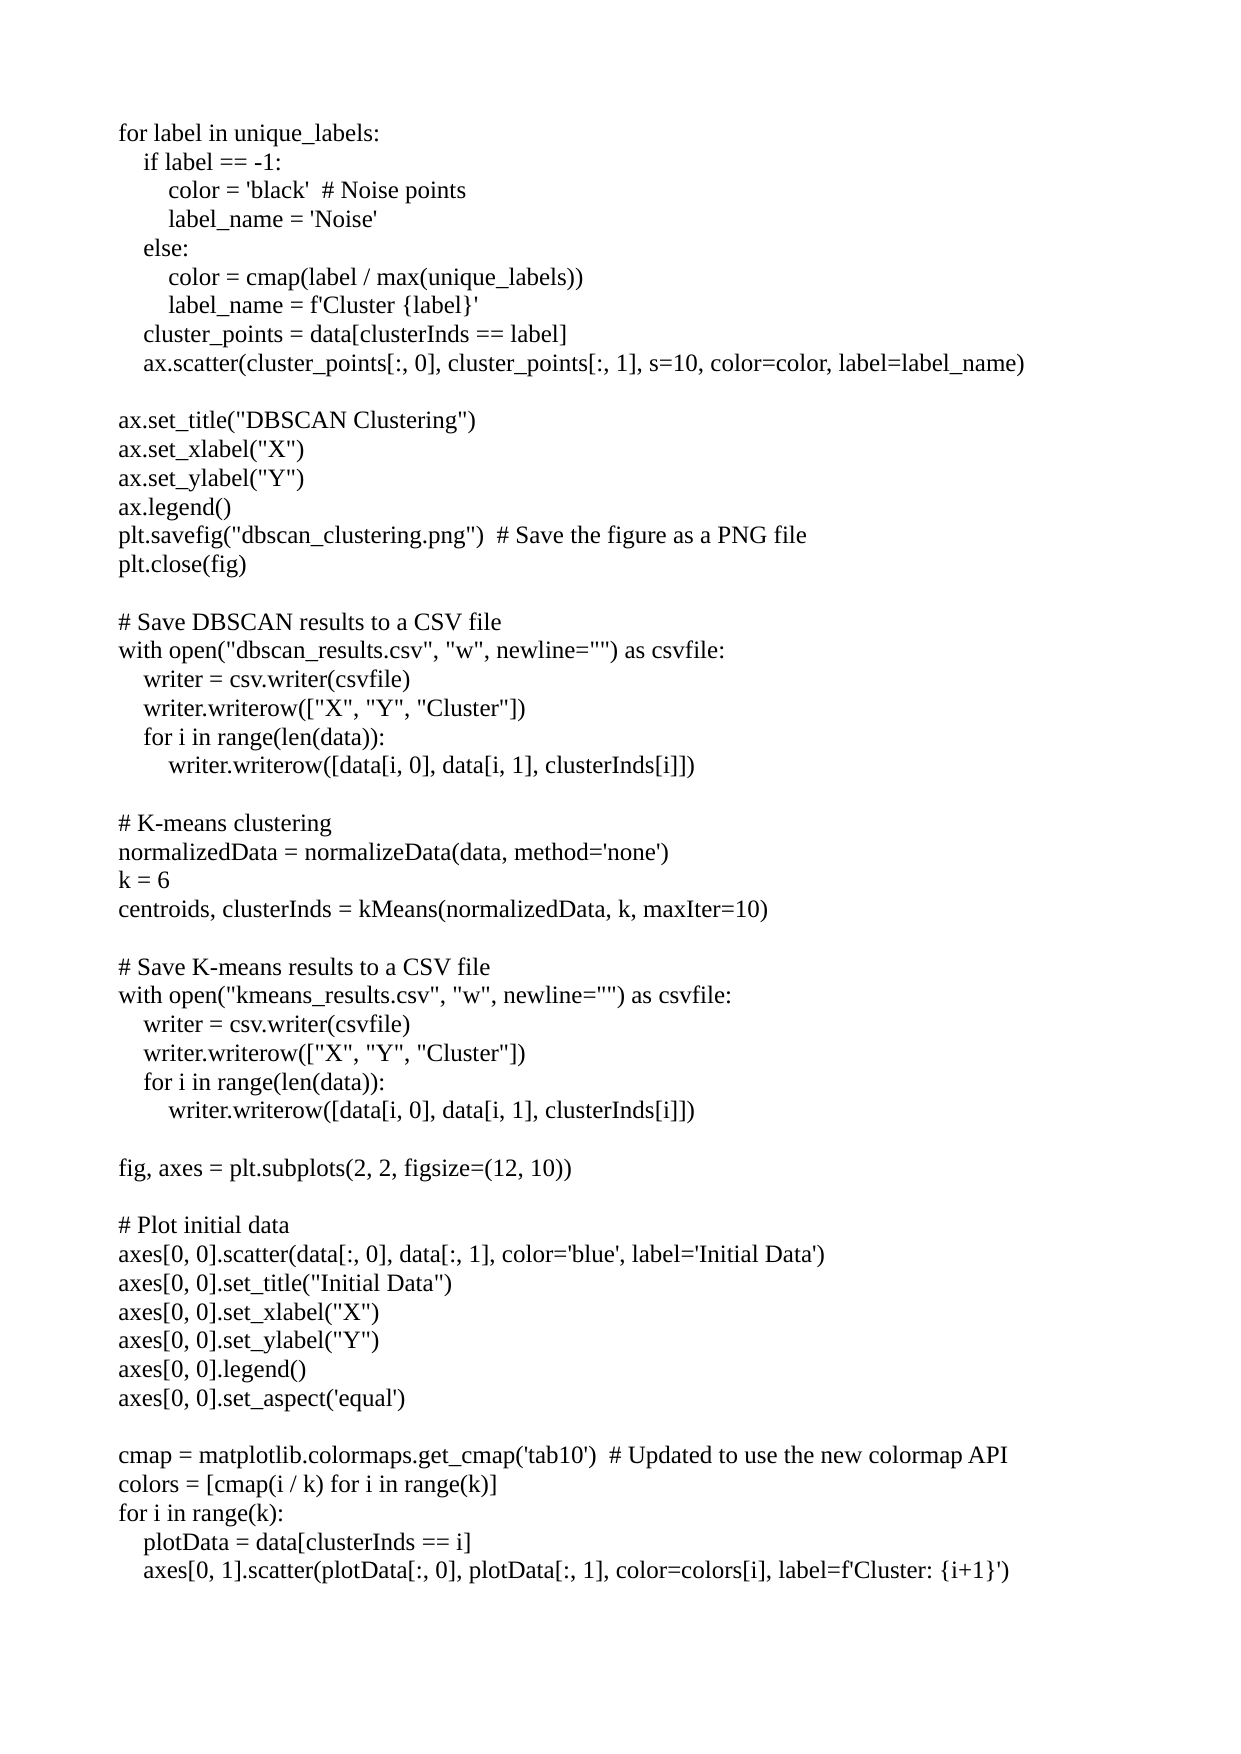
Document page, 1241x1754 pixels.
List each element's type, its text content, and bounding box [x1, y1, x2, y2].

text # Save DBSCAN results to a CSV file [118, 607, 1122, 636]
text for i in range(len(data)): [118, 722, 1122, 751]
text axes[0, 0].set_aspect('equal') [118, 1383, 1122, 1412]
text color = 'black' # Noise points [118, 176, 1122, 204]
text writer = csv.writer(csvfile) [118, 1009, 1122, 1038]
text if label == -1: [118, 147, 1122, 176]
text fig, axes = plt.subplots(2, 2, figsize=(12, 10)) [118, 1153, 1122, 1182]
text for label in unique_labels: [118, 118, 1122, 147]
text writer.writerow(["X", "Y", "Cluster"]) [118, 1038, 1122, 1067]
text normalizedData = normalizeData(data, method='none') [118, 837, 1122, 866]
text label_name = f'Cluster {label}' [118, 291, 1122, 319]
text # Plot initial data [118, 1211, 1122, 1239]
text ax.set_ylabel("Y") [118, 463, 1122, 492]
text for i in range(len(data)): [118, 1067, 1122, 1096]
text # K-means clustering [118, 808, 1122, 837]
text axes[0, 0].scatter(data[:, 0], data[:, 1], color='blue', label='Initial Data') [118, 1239, 1122, 1268]
text writer.writerow(["X", "Y", "Cluster"]) [118, 693, 1122, 722]
text plt.close(fig) [118, 549, 1122, 578]
text cmap = matplotlib.colormaps.get_cmap('tab10') # Updated to use the new colormap API [118, 1441, 1122, 1469]
text writer.writerow([data[i, 0], data[i, 1], clusterInds[i]]) [118, 1096, 1122, 1124]
text axes[0, 1].scatter(plotData[:, 0], plotData[:, 1], color=colors[i], label=f'Cluster: {i+1}') [118, 1556, 1122, 1584]
text with open("dbscan_results.csv", "w", newline="") as csvfile: [118, 636, 1122, 664]
text axes[0, 0].set_ylabel("Y") [118, 1326, 1122, 1354]
text axes[0, 0].legend() [118, 1354, 1122, 1383]
text cluster_points = data[clusterInds == label] [118, 319, 1122, 348]
text color = cmap(label / max(unique_labels)) [118, 262, 1122, 291]
text colors = [cmap(i / k) for i in range(k)] [118, 1469, 1122, 1498]
text axes[0, 0].set_title("Initial Data") [118, 1268, 1122, 1297]
text ax.set_title("DBSCAN Clustering") [118, 406, 1122, 434]
text plt.savefig("dbscan_clustering.png") # Save the figure as a PNG file [118, 521, 1122, 549]
text centroids, clusterInds = kMeans(normalizedData, k, maxIter=10) [118, 894, 1122, 923]
text ax.set_xlabel("X") [118, 434, 1122, 463]
text else: [118, 233, 1122, 262]
text plotData = data[clusterInds == i] [118, 1527, 1122, 1556]
text ax.legend() [118, 492, 1122, 521]
text k = 6 [118, 866, 1122, 894]
text # Save K-means results to a CSV file [118, 952, 1122, 981]
text writer = csv.writer(csvfile) [118, 664, 1122, 693]
text label_name = 'Noise' [118, 204, 1122, 233]
text with open("kmeans_results.csv", "w", newline="") as csvfile: [118, 981, 1122, 1009]
text ax.scatter(cluster_points[:, 0], cluster_points[:, 1], s=10, color=color, label=label_name) [118, 348, 1122, 377]
text for i in range(k): [118, 1498, 1122, 1527]
text writer.writerow([data[i, 0], data[i, 1], clusterInds[i]]) [118, 751, 1122, 779]
text axes[0, 0].set_xlabel("X") [118, 1297, 1122, 1326]
